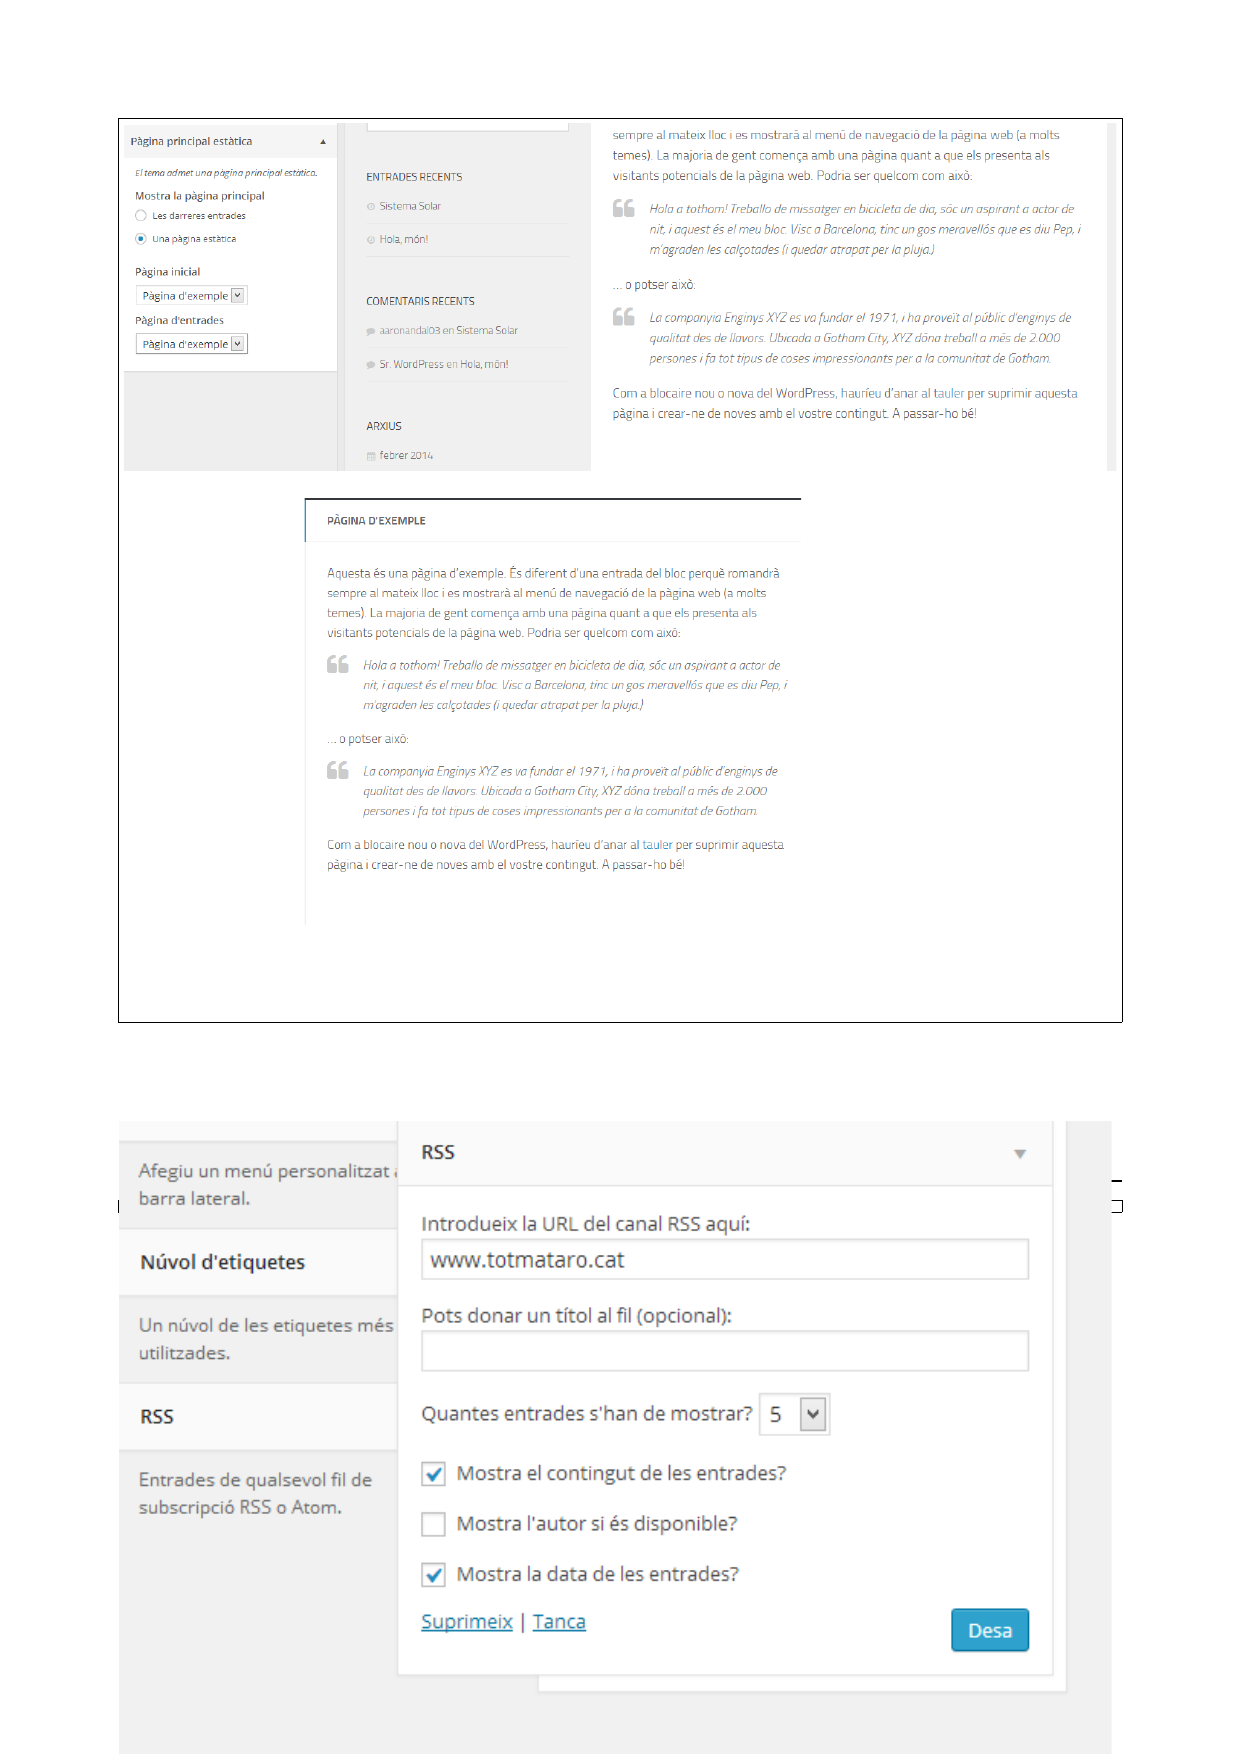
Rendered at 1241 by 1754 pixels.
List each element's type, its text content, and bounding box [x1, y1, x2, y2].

list Activitat [1112, 1141, 1122, 1180]
picture [123, 123, 1117, 471]
table_header [119, 119, 1122, 924]
picture [119, 1121, 1112, 1754]
table_header [119, 925, 1122, 1022]
picture [304, 498, 802, 925]
